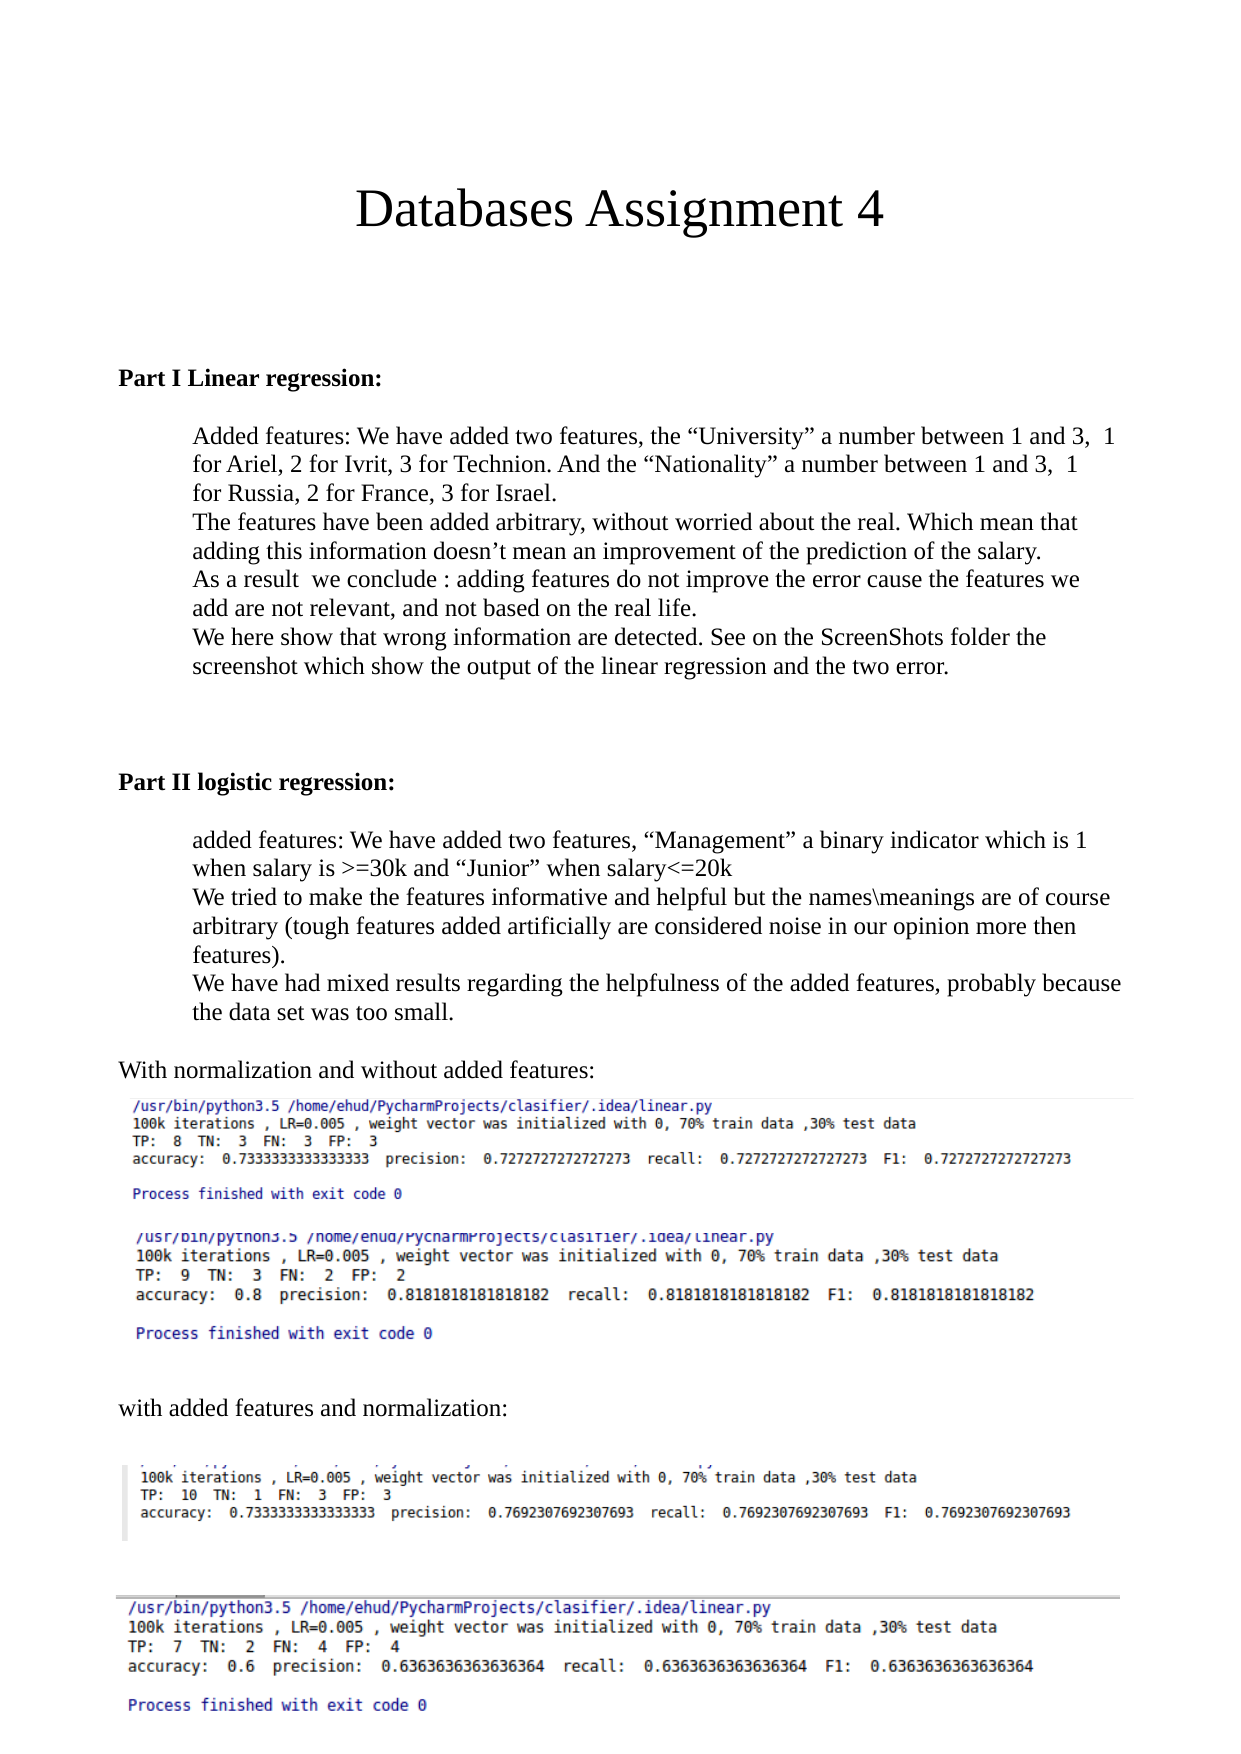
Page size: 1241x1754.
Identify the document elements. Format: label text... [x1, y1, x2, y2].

text With normalization and without added features: [118, 1055, 1122, 1083]
text Part I Linear regression: [118, 363, 1122, 392]
text Part II logistic regression: [118, 767, 1122, 796]
text Added features: We have added two features, the “University” a number between 1 and 3, 1 for Ariel, 2 for Ivrit, 3 for Technion. And the “Nationality” a number between 1 and 3, 1 for Russia, 2 for France, 3 for Israel. [118, 421, 1122, 507]
picture [115, 1595, 1120, 1754]
picture [129, 1098, 1134, 1219]
text The features have been added arbitrary, without worried about the real. Which mean that adding this information doesn’t mean an improvement of the prediction of the salary. [118, 507, 1122, 564]
text We here show that wrong information are detected. See on the ScreenShots folder the screenshot which show the output of the linear regression and the two error. [118, 622, 1122, 679]
text We tried to make the features informative and helpful but the names\meanings are of course arbitrary (tough features added artificially are considered noise in our opinion more then features). [118, 882, 1122, 968]
text Databases Assignment 4 [118, 176, 1122, 239]
picture [123, 1233, 1128, 1365]
text added features: We have added two features, “Management” a binary indicator which is 1 when salary is >=30k and “Junior” when salary<=20k [118, 825, 1122, 882]
text As a result we conclude : adding features do not improve the error cause the features we add are not relevant, and not based on the real life. [118, 564, 1122, 622]
text with added features and normalization: [118, 1393, 1122, 1422]
text We have had mixed results regarding the helpfulness of the added features, probably because the data set was too small. [118, 968, 1122, 1026]
picture [122, 1465, 1127, 1541]
